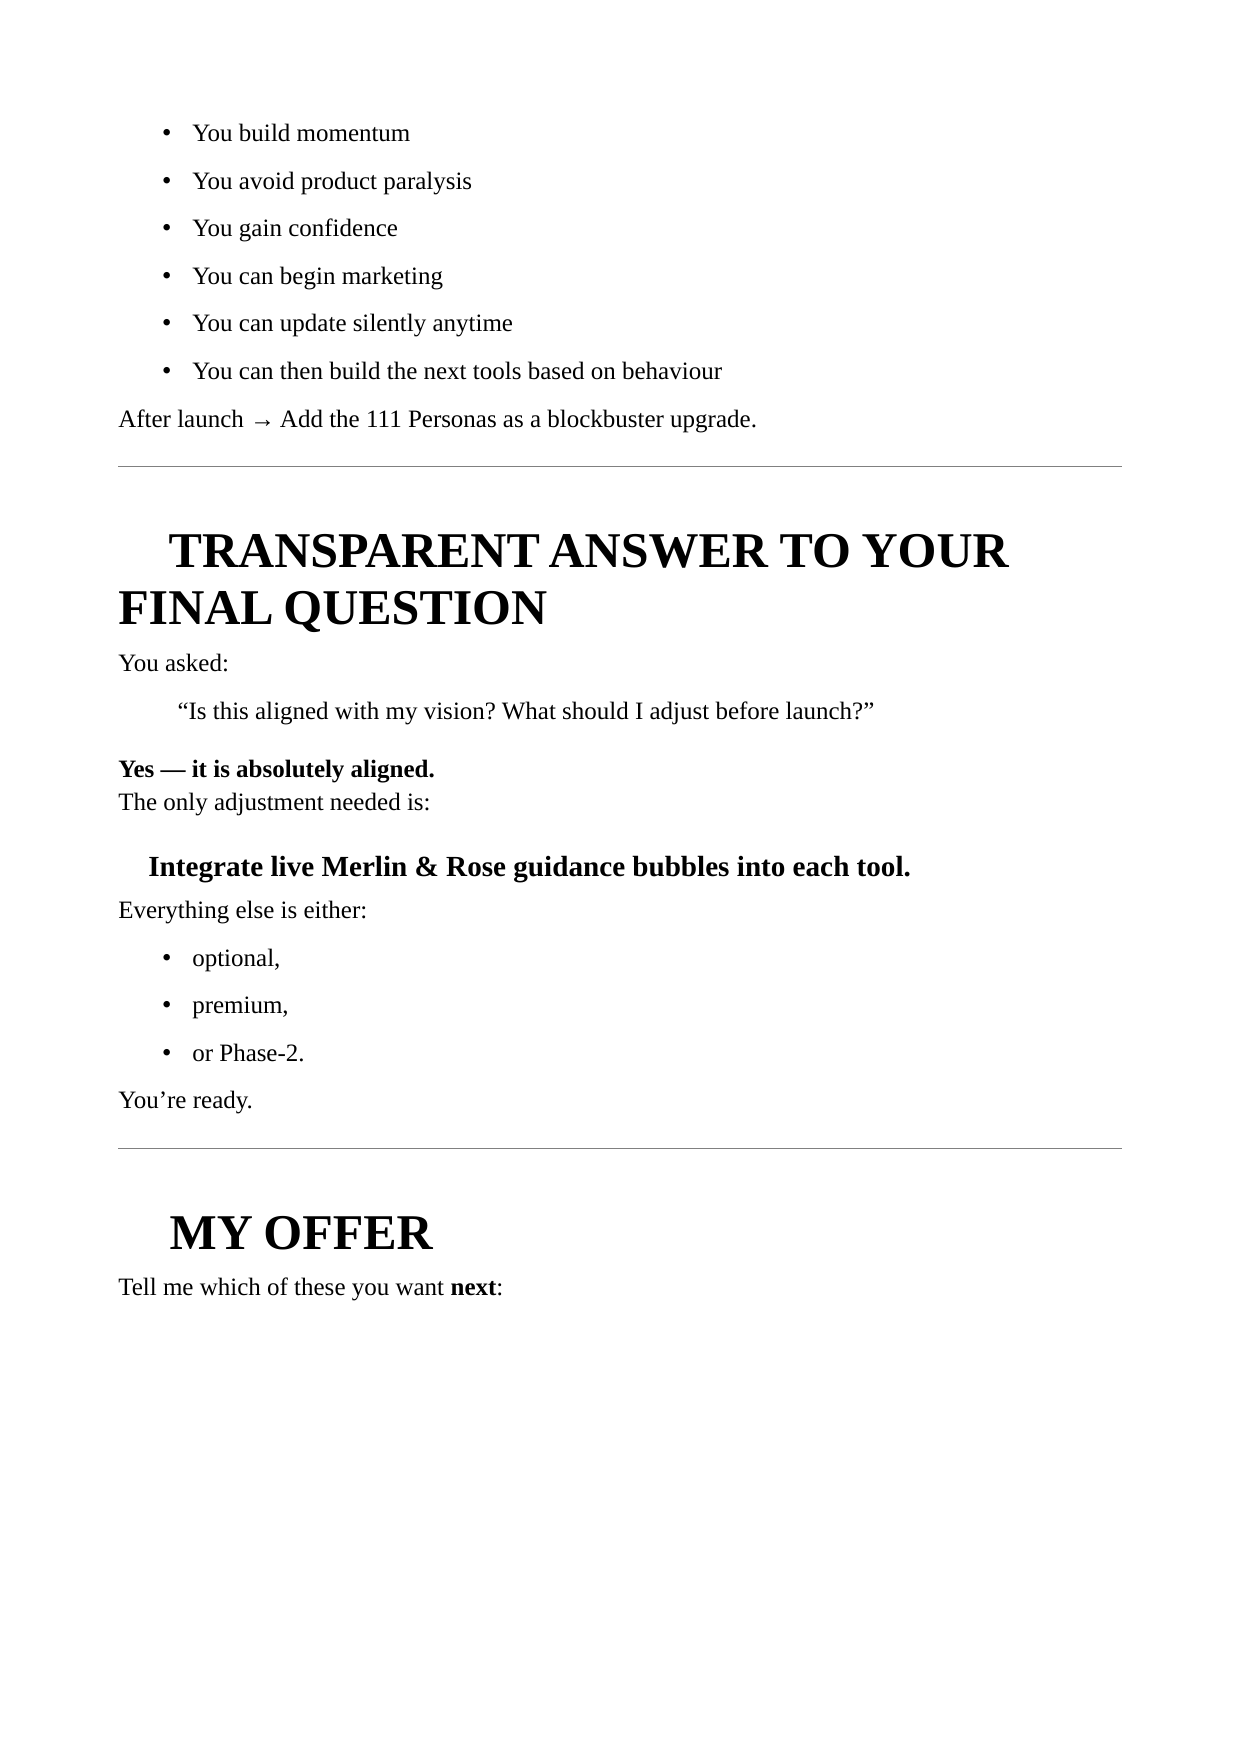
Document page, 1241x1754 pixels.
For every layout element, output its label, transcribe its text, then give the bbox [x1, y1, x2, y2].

text After launch → Add the 111 Personas as a blockbuster upgrade. [118, 404, 1122, 432]
subtitle ✨ Integrate live Merlin & Rose guidance bubbles into each tool. [118, 849, 1122, 883]
text Everything else is either: [118, 895, 1122, 924]
text Yes — it is absolutely aligned. The only adjustment needed is: [118, 754, 1122, 816]
list premium, [162, 990, 1122, 1019]
text Tell me which of these you want next: [118, 1272, 1122, 1301]
text “Is this aligned with my vision? What should I adjust before launch?” [177, 696, 1063, 724]
list optional, [162, 943, 1122, 972]
list You can update silently anytime [162, 308, 1122, 337]
list or Phase-2. [162, 1038, 1122, 1067]
list You gain confidence [162, 213, 1122, 242]
text You’re ready. [118, 1086, 1122, 1114]
list You avoid product paralysis [162, 166, 1122, 194]
list You build momentum [162, 118, 1122, 147]
text You asked: [118, 648, 1122, 677]
subtitle 🔥 TRANSPARENT ANSWER TO YOUR FINAL QUESTION [118, 521, 1122, 636]
list You can then build the next tools based on behaviour [162, 356, 1122, 385]
list You can begin marketing [162, 261, 1122, 290]
subtitle 🚀 MY OFFER [118, 1202, 1122, 1260]
